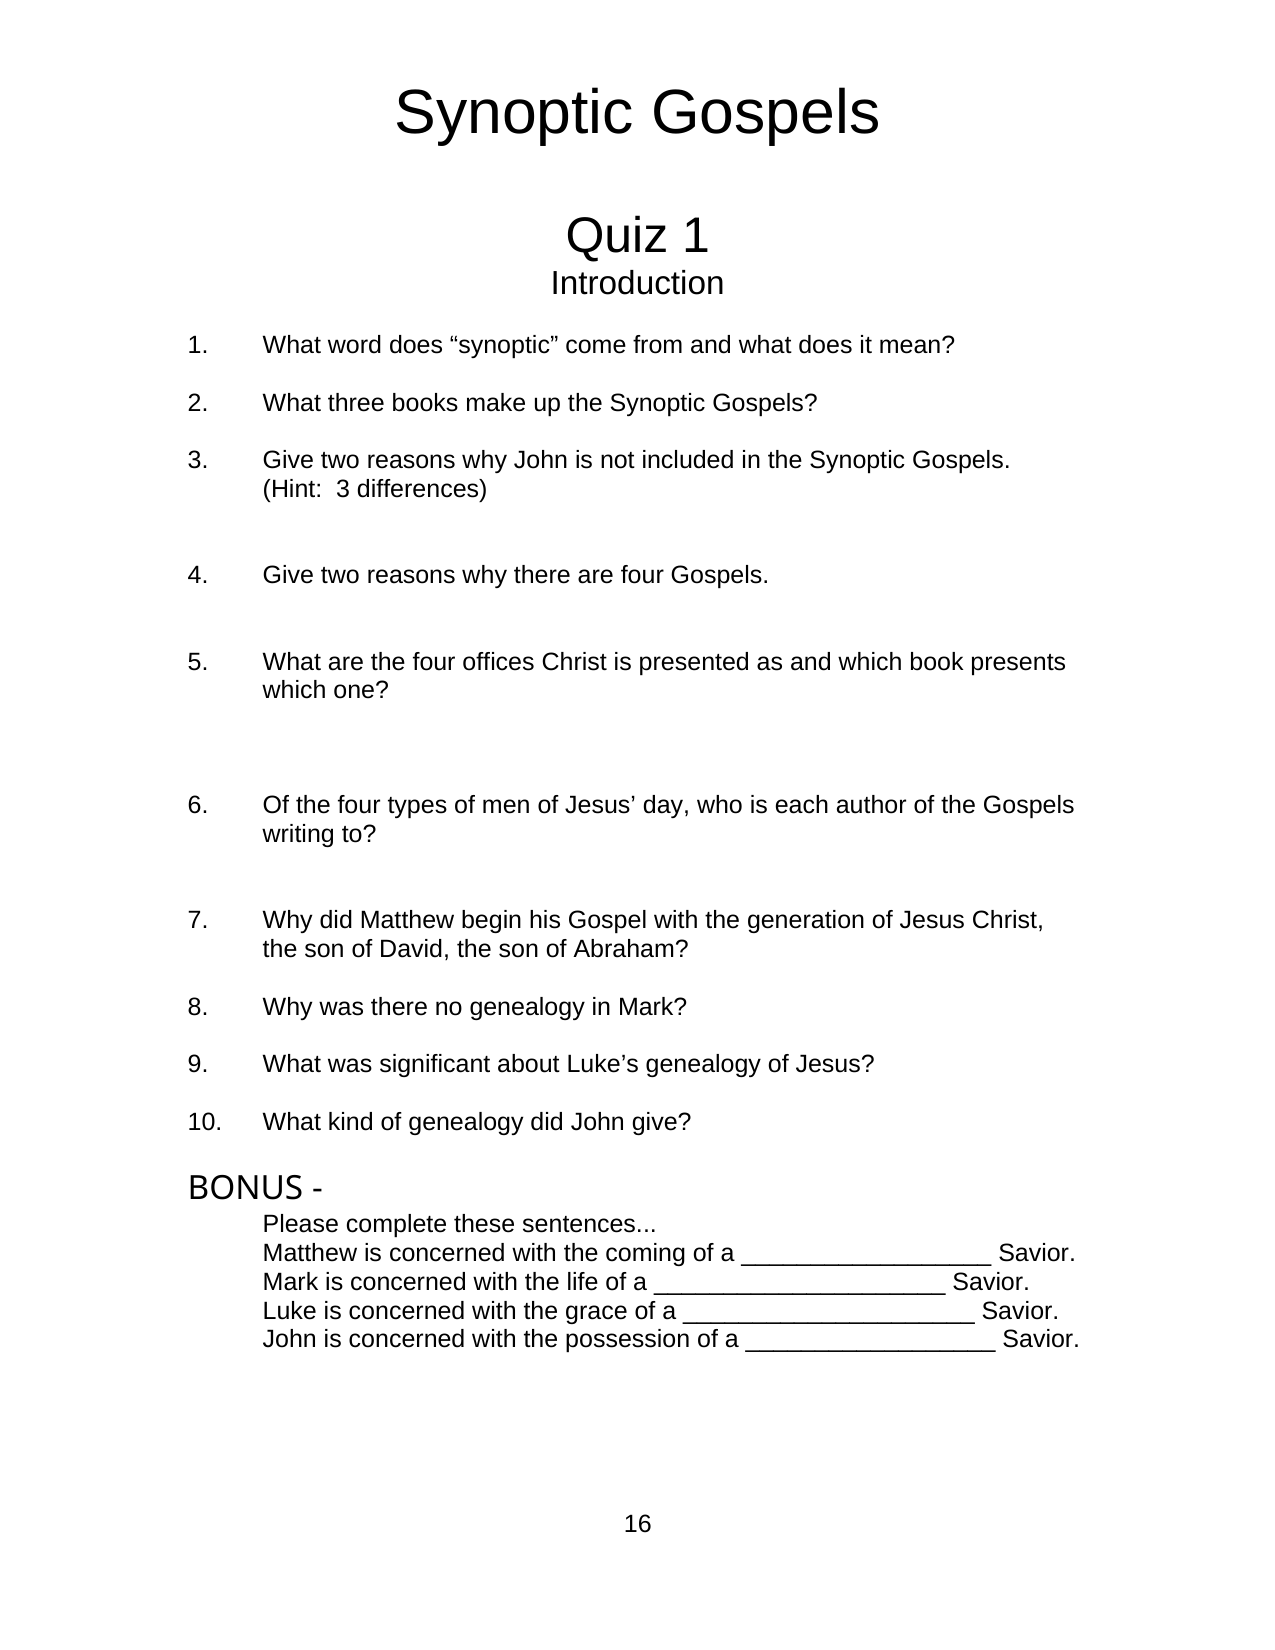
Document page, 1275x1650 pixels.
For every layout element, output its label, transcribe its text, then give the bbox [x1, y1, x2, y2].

text 6. Of the four types of men of Jesus’ day, who is each author of the Gospels writing to? [187, 790, 1087, 848]
text 9. What was significant about Luke’s genealogy of Jesus? [187, 1049, 1087, 1078]
text Matthew is concerned with the coming of a __________________ Savior. [187, 1238, 1087, 1267]
text (Hint: 3 differences) [187, 474, 1087, 503]
text Mark is concerned with the life of a _____________________ Savior. [187, 1267, 1087, 1296]
text 1. What word does “synoptic” come from and what does it mean? [187, 330, 1087, 359]
text 7. Why did Matthew begin his Gospel with the generation of Jesus Christ, the son of David, the son of Abraham? [187, 905, 1087, 963]
text John is concerned with the possession of a __________________ Savior. [187, 1324, 1087, 1353]
text 8. Why was there no genealogy in Mark? [187, 991, 1087, 1020]
text BONUS - [187, 1164, 1087, 1209]
text 10. What kind of genealogy did John give? [187, 1106, 1087, 1135]
text 3. Give two reasons why John is not included in the Synoptic Gospels. [187, 445, 1087, 474]
text 4. Give two reasons why there are four Gospels. [187, 560, 1087, 589]
text 2. What three books make up the Synoptic Gospels? [187, 388, 1087, 416]
text Quiz 1 [187, 206, 1087, 263]
text Introduction [187, 263, 1087, 301]
text Please complete these sentences... [187, 1209, 1087, 1238]
text 5. What are the four offices Christ is presented as and which book presents which one? [187, 646, 1087, 704]
text Luke is concerned with the grace of a _____________________ Savior. [187, 1296, 1087, 1324]
